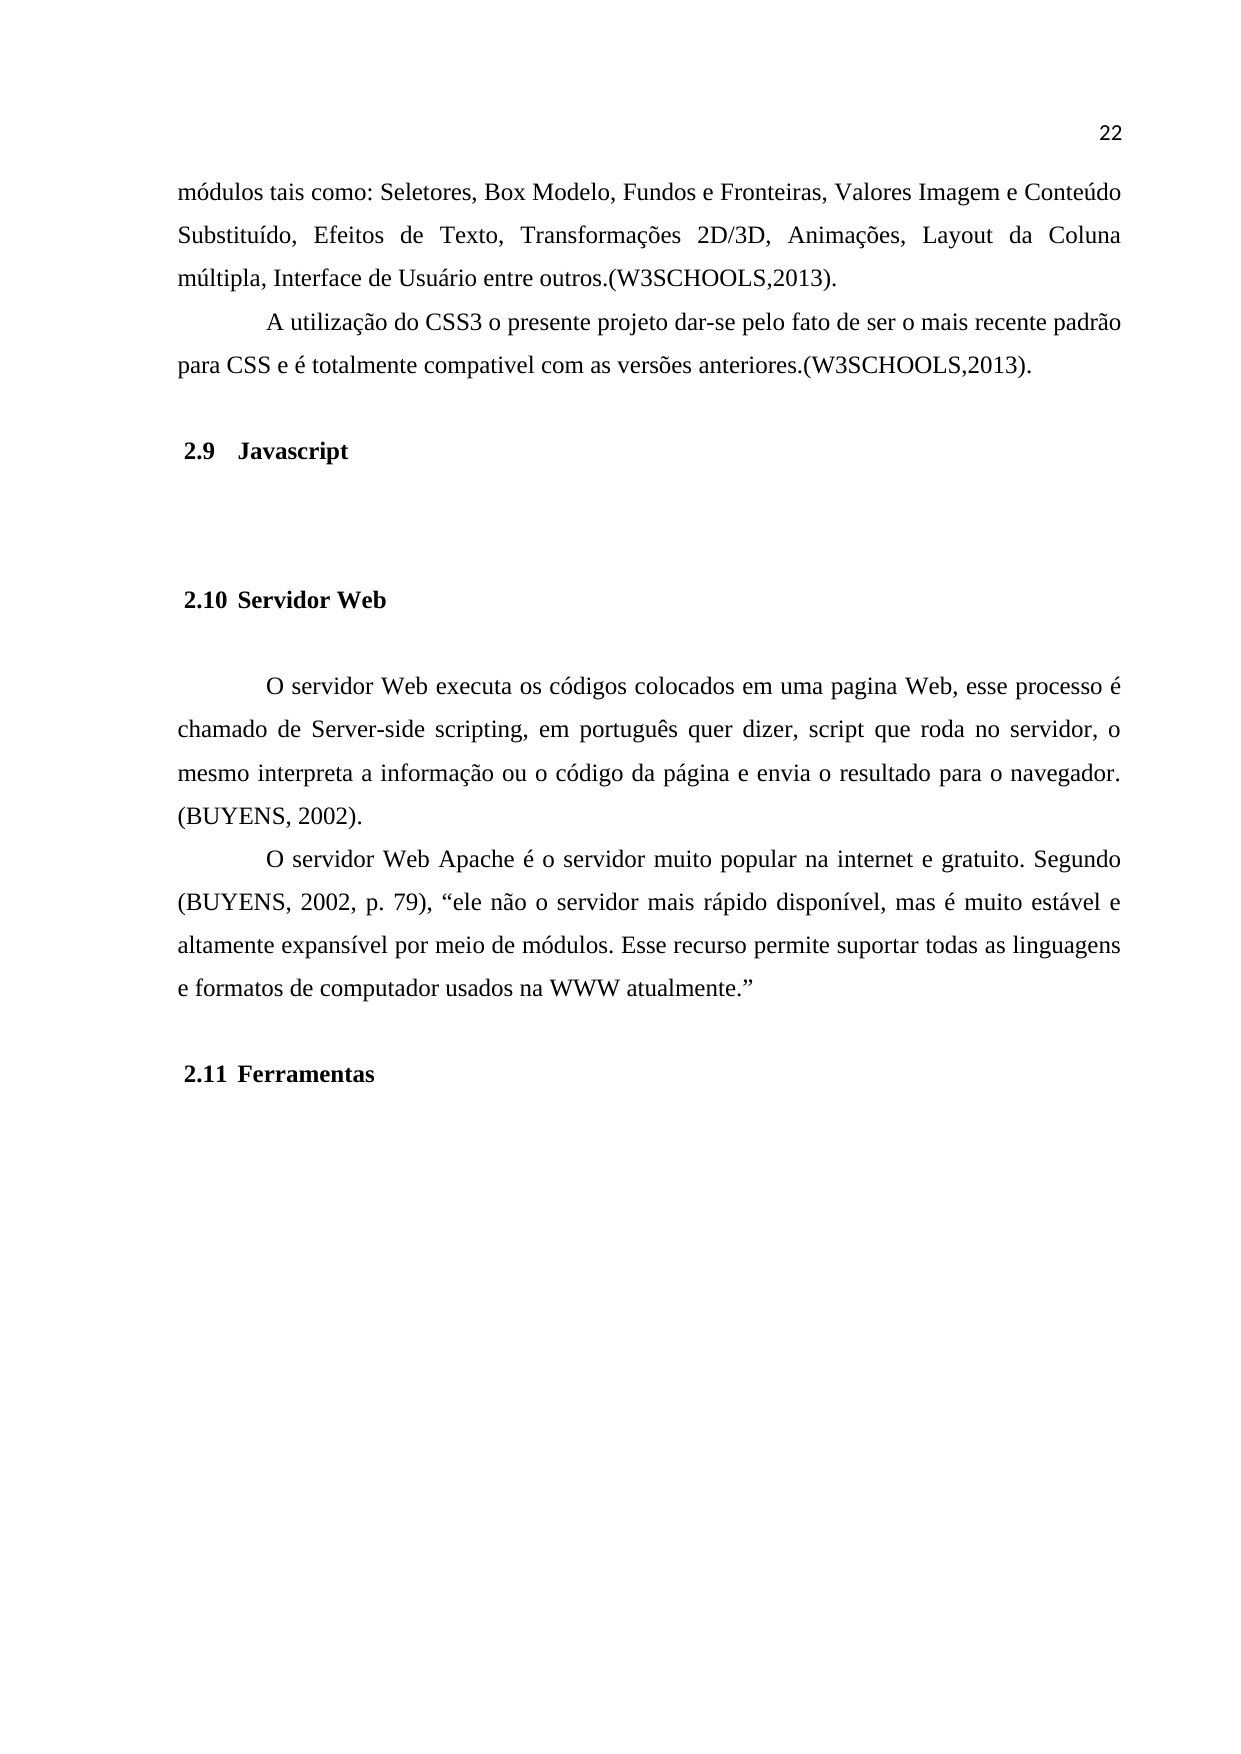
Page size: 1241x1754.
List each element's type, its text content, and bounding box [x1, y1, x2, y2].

text O servidor Web executa os códigos colocados em uma pagina Web, esse processo é chamado de Server-side scripting, em português quer dizer, script que roda no servidor, o mesmo interpreta a informação ou o código da página e envia o resultado para o navegador. (BUYENS, 2002). [177, 671, 1122, 829]
text módulos tais como: Seletores, Box Modelo, Fundos e Fronteiras, Valores Imagem e Conteúdo Substituído, Efeitos de Texto, Transformações 2D/3D, Animações, Layout da Coluna múltipla, Interface de Usuário entre outros.(W3SCHOOLS,2013). [177, 177, 1122, 292]
text O servidor Web Apache é o servidor muito popular na internet e gratuito. Segundo (BUYENS, 2002, p. 79), “ele não o servidor mais rápido disponível, mas é muito estável e altamente expansível por meio de módulos. Esse recurso permite suportar todas as linguagens e formatos de computador usados na WWW atualmente.” [177, 844, 1122, 1002]
subtitle Javascript [177, 436, 1122, 465]
subtitle Ferramentas [177, 1059, 1122, 1088]
subtitle Servidor Web [177, 585, 1122, 614]
text A utilização do CSS3 o presente projeto dar-se pelo fato de ser o mais recente padrão para CSS e é totalmente compativel com as versões anteriores.(W3SCHOOLS,2013). [177, 307, 1122, 378]
